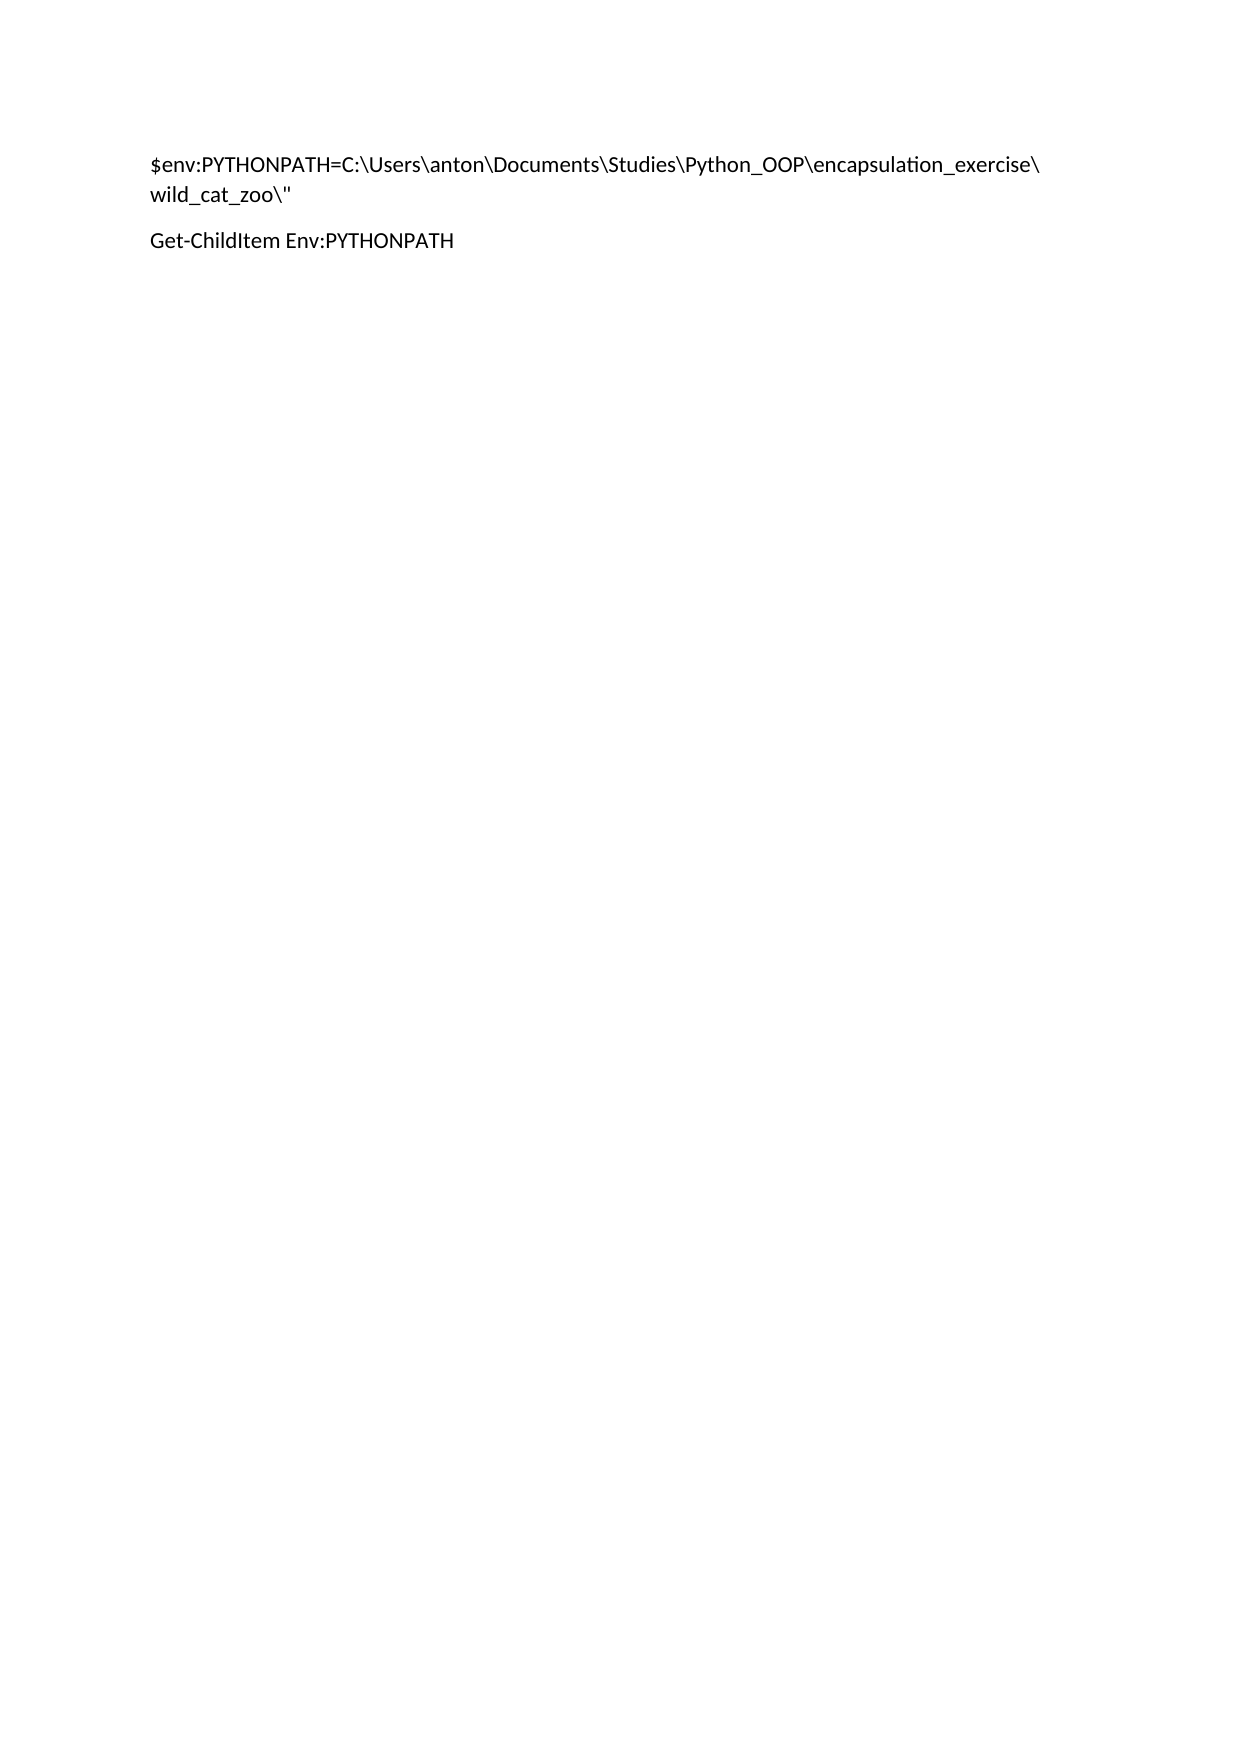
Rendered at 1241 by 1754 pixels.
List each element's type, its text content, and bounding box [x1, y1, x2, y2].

text Get-ChildItem Env:PYTHONPATH [150, 226, 1090, 254]
text $env:PYTHONPATH=C:\Users\anton\Documents\Studies\Python_OOP\encapsulation_exercise\wild_cat_zoo\" [150, 150, 1090, 208]
